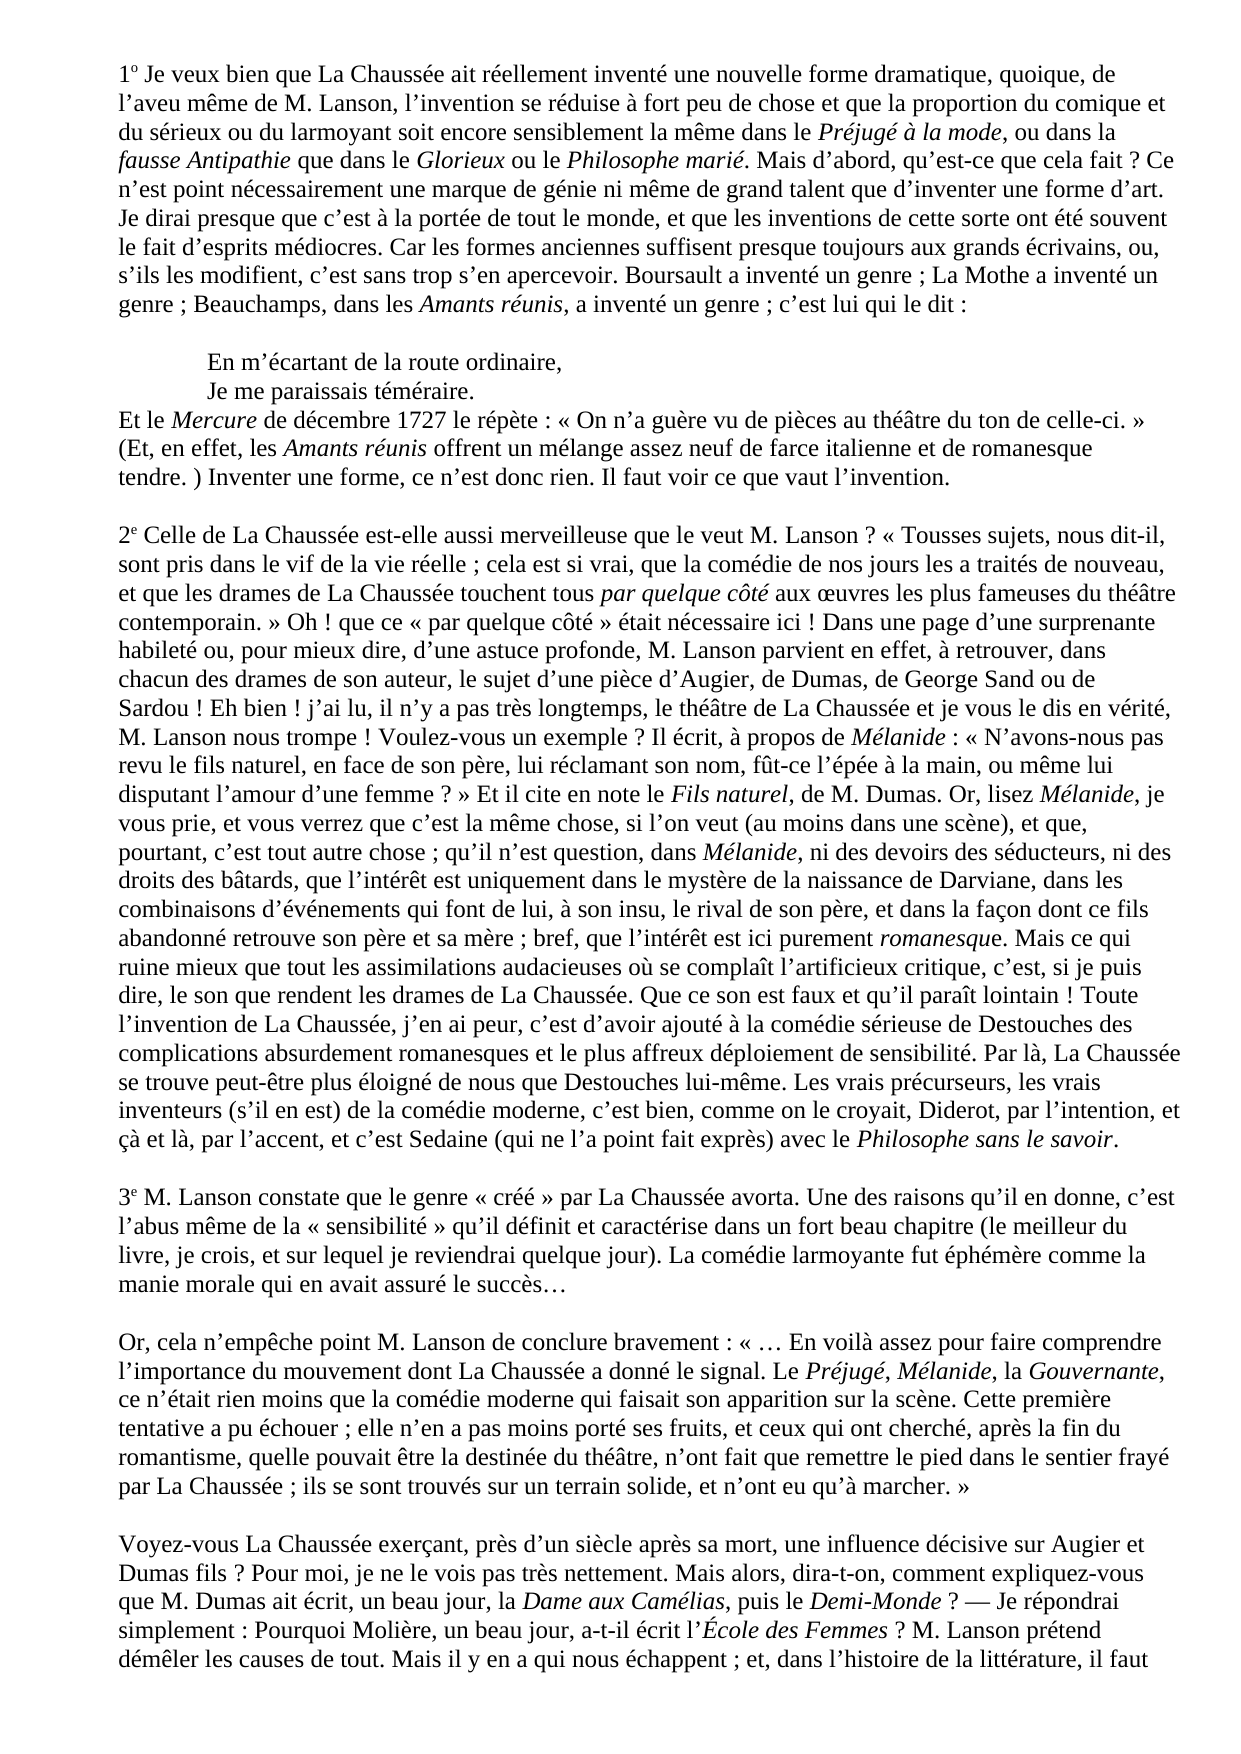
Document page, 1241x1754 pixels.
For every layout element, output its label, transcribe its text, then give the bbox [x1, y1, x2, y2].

text 2e Celle de La Chaussée est-elle aussi merveilleuse que le veut M. Lanson ? « Tousses sujets, nous dit-il, sont pris dans le vif de la vie réelle ; cela est si vrai, que la comédie de nos jours les a traités de nouveau, et que les drames de La Chaussée touchent tous par quelque côté aux œuvres les plus fameuses du théâtre contemporain. » Oh ! que ce « par quelque côté » était nécessaire ici ! Dans une page d’une surprenante habileté ou, pour mieux dire, d’une astuce profonde, M. Lanson parvient en effet, à retrouver, dans chacun des drames de son auteur, le sujet d’une pièce d’Augier, de Dumas, de George Sand ou de Sardou ! Eh bien ! j’ai lu, il n’y a pas très longtemps, le théâtre de La Chaussée et je vous le dis en vérité, M. Lanson nous trompe ! Voulez-vous un exemple ? Il écrit, à propos de Mélanide : « N’avons-nous pas revu le fils naturel, en face de son père, lui réclamant son nom, fût-ce l’épée à la main, ou même lui disputant l’amour d’une femme ? » Et il cite en note le Fils naturel, de M. Dumas. Or, lisez Mélanide, je vous prie, et vous verrez que c’est la même chose, si l’on veut (au moins dans une scène), et que, pourtant, c’est tout autre chose ; qu’il n’est question, dans Mélanide, ni des devoirs des séducteurs, ni des droits des bâtards, que l’intérêt est uniquement dans le mystère de la naissance de Darviane, dans les combinaisons d’événements qui font de lui, à son insu, le rival de son père, et dans la façon dont ce fils abandonné retrouve son père et sa mère ; bref, que l’intérêt est ici purement romanesque. Mais ce qui ruine mieux que tout les assimilations audacieuses où se complaît l’artificieux critique, c’est, si je puis dire, le son que rendent les drames de La Chaussée. Que ce son est faux et qu’il paraît lointain ! Toute l’invention de La Chaussée, j’en ai peur, c’est d’avoir ajouté à la comédie sérieuse de Destouches des complications absurdement romanesques et le plus affreux déploiement de sensibilité. Par là, La Chaussée se trouve peut-être plus éloigné de nous que Destouches lui-même. Les vrais précurseurs, les vrais inventeurs (s’il en est) de la comédie moderne, c’est bien, comme on le croyait, Diderot, par l’intention, et çà et là, par l’accent, et c’est Sedaine (qui ne l’a point fait exprès) avec le Philosophe sans le savoir. [118, 521, 1181, 1153]
text Or, cela n’empêche point M. Lanson de conclure bravement : « … En voilà assez pour faire comprendre l’importance du mouvement dont La Chaussée a donné le signal. Le Préjugé, Mélanide, la Gouvernante, ce n’était rien moins que la comédie moderne qui faisait son apparition sur la scène. Cette première tentative a pu échouer ; elle n’en a pas moins porté ses fruits, et ceux qui ont cherché, après la fin du romantisme, quelle pouvait être la destinée du théâtre, n’ont fait que remettre le pied dans le sentier frayé par La Chaussée ; ils se sont trouvés sur un terrain solide, et n’ont eu qu’à marcher. » [118, 1327, 1181, 1499]
text Voyez-vous La Chaussée exerçant, près d’un siècle après sa mort, une influence décisive sur Augier et Dumas fils ? Pour moi, je ne le vois pas très nettement. Mais alors, dira-t-on, comment expliquez-vous que M. Dumas ait écrit, un beau jour, la Dame aux Camélias, puis le Demi-Monde ? — Je répondrai simplement : Pourquoi Molière, un beau jour, a-t-il écrit l’École des Femmes ? M. Lanson prétend démêler les causes de tout. Mais il y en a qui nous échappent ; et, dans l’histoire de la littérature, il faut [118, 1529, 1181, 1673]
text 1o Je veux bien que La Chaussée ait réellement inventé une nouvelle forme dramatique, quoique, de l’aveu même de M. Lanson, l’invention se réduise à fort peu de chose et que la proportion du comique et du sérieux ou du larmoyant soit encore sensiblement la même dans le Préjugé à la mode, ou dans la fausse Antipathie que dans le Glorieux ou le Philosophe marié. Mais d’abord, qu’est-ce que cela fait ? Ce n’est point nécessairement une marque de génie ni même de grand talent que d’inventer une forme d’art. Je dirai presque que c’est à la portée de tout le monde, et que les inventions de cette sorte ont été souvent le fait d’esprits médiocres. Car les formes anciennes suffisent presque toujours aux grands écrivains, ou, s’ils les modifient, c’est sans trop s’en apercevoir. Boursault a inventé un genre ; La Mothe a inventé un genre ; Beauchamps, dans les Amants réunis, a inventé un genre ; c’est lui qui le dit : [118, 59, 1181, 318]
text Je me paraissais téméraire. [207, 376, 1181, 405]
text En m’écartant de la route ordinaire, [207, 347, 1181, 376]
text 3e M. Lanson constate que le genre « créé » par La Chaussée avorta. Une des raisons qu’il en donne, c’est l’abus même de la « sensibilité » qu’il définit et caractérise dans un fort beau chapitre (le meilleur du livre, je crois, et sur lequel je reviendrai quelque jour). La comédie larmoyante fut éphémère comme la manie morale qui en avait assuré le succès… [118, 1182, 1181, 1297]
text Et le Mercure de décembre 1727 le répète : « On n’a guère vu de pièces au théâtre du ton de celle-ci. » (Et, en effet, les Amants réunis offrent un mélange assez neuf de farce italienne et de romanesque tendre. ) Inventer une forme, ce n’est donc rien. Il faut voir ce que vaut l’invention. [118, 405, 1181, 491]
